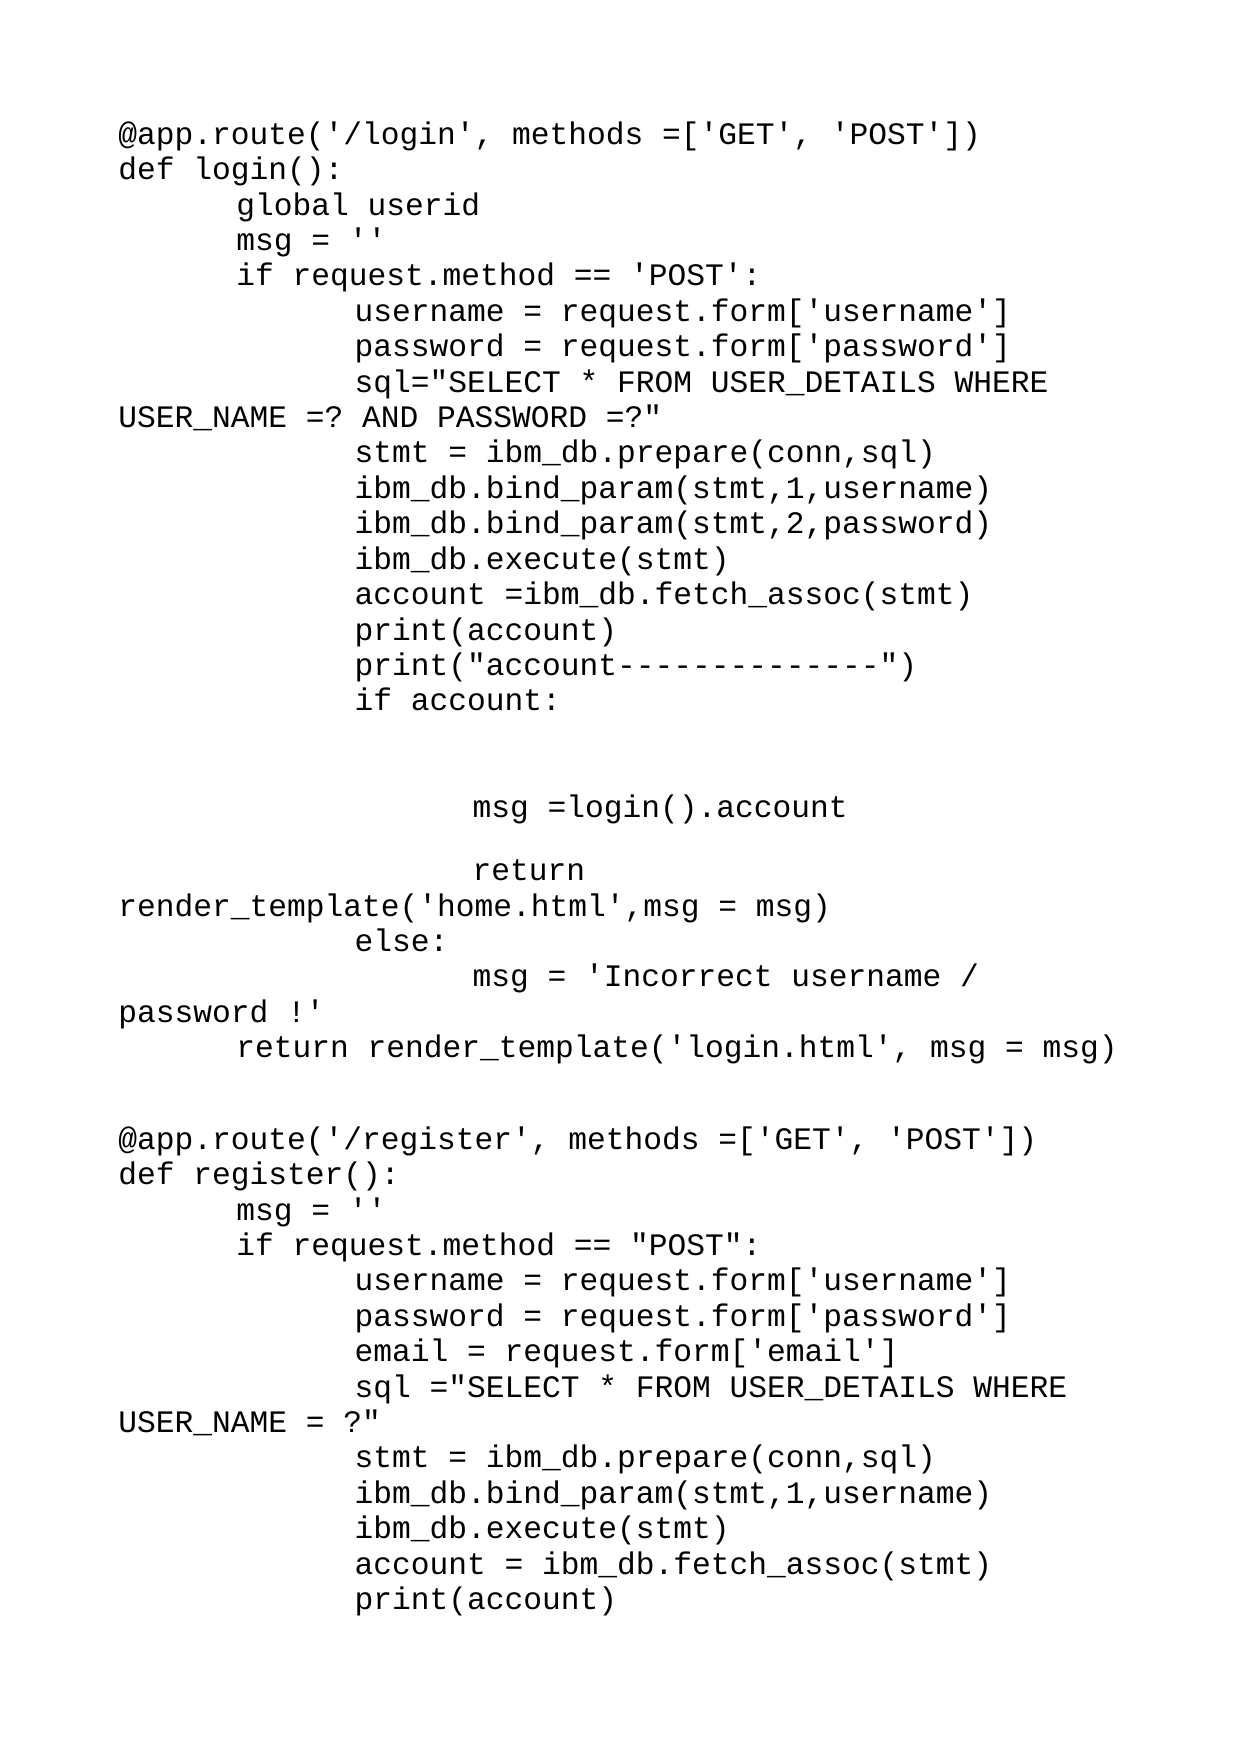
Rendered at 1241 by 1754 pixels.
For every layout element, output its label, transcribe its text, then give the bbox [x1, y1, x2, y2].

text ibm_db.execute(stmt) [118, 543, 1122, 578]
text msg = '' [118, 224, 1122, 260]
text ibm_db.bind_param(stmt,2,password) [118, 508, 1122, 543]
text if request.method == 'POST': [118, 260, 1122, 295]
text @app.route('/register', methods =['GET', 'POST']) [118, 1123, 1122, 1158]
text username = request.form['username'] [118, 295, 1122, 331]
text print(account) [118, 1583, 1122, 1619]
text ibm_db.execute(stmt) [118, 1513, 1122, 1548]
text print(account) [118, 614, 1122, 649]
text ibm_db.bind_param(stmt,1,username) [118, 1477, 1122, 1513]
text print("account--------------") [118, 649, 1122, 685]
text return render_template('login.html', msg = msg) [118, 1032, 1122, 1067]
text msg =login().account [118, 791, 1122, 826]
text msg = '' [118, 1194, 1122, 1229]
text sql="SELECT * FROM USER_DETAILS WHERE USER_NAME =? AND PASSWORD =?" [118, 366, 1122, 437]
text account =ibm_db.fetch_assoc(stmt) [118, 578, 1122, 614]
text msg = 'Incorrect username / password !' [118, 961, 1122, 1032]
text if account: [118, 685, 1122, 720]
text @app.route('/login', methods =['GET', 'POST']) [118, 118, 1122, 153]
text ibm_db.bind_param(stmt,1,username) [118, 472, 1122, 508]
text if request.method == "POST": [118, 1229, 1122, 1265]
text def register(): [118, 1158, 1122, 1194]
text def login(): [118, 153, 1122, 189]
text stmt = ibm_db.prepare(conn,sql) [118, 437, 1122, 472]
text password = request.form['password'] [118, 1300, 1122, 1336]
text email = request.form['email'] [118, 1336, 1122, 1371]
text sql ="SELECT * FROM USER_DETAILS WHERE USER_NAME = ?" [118, 1371, 1122, 1442]
text return render_template('home.html',msg = msg) [118, 854, 1122, 925]
text username = request.form['username'] [118, 1265, 1122, 1300]
text account = ibm_db.fetch_assoc(stmt) [118, 1548, 1122, 1583]
text password = request.form['password'] [118, 331, 1122, 366]
text global userid [118, 189, 1122, 224]
text else: [118, 925, 1122, 961]
text stmt = ibm_db.prepare(conn,sql) [118, 1442, 1122, 1477]
